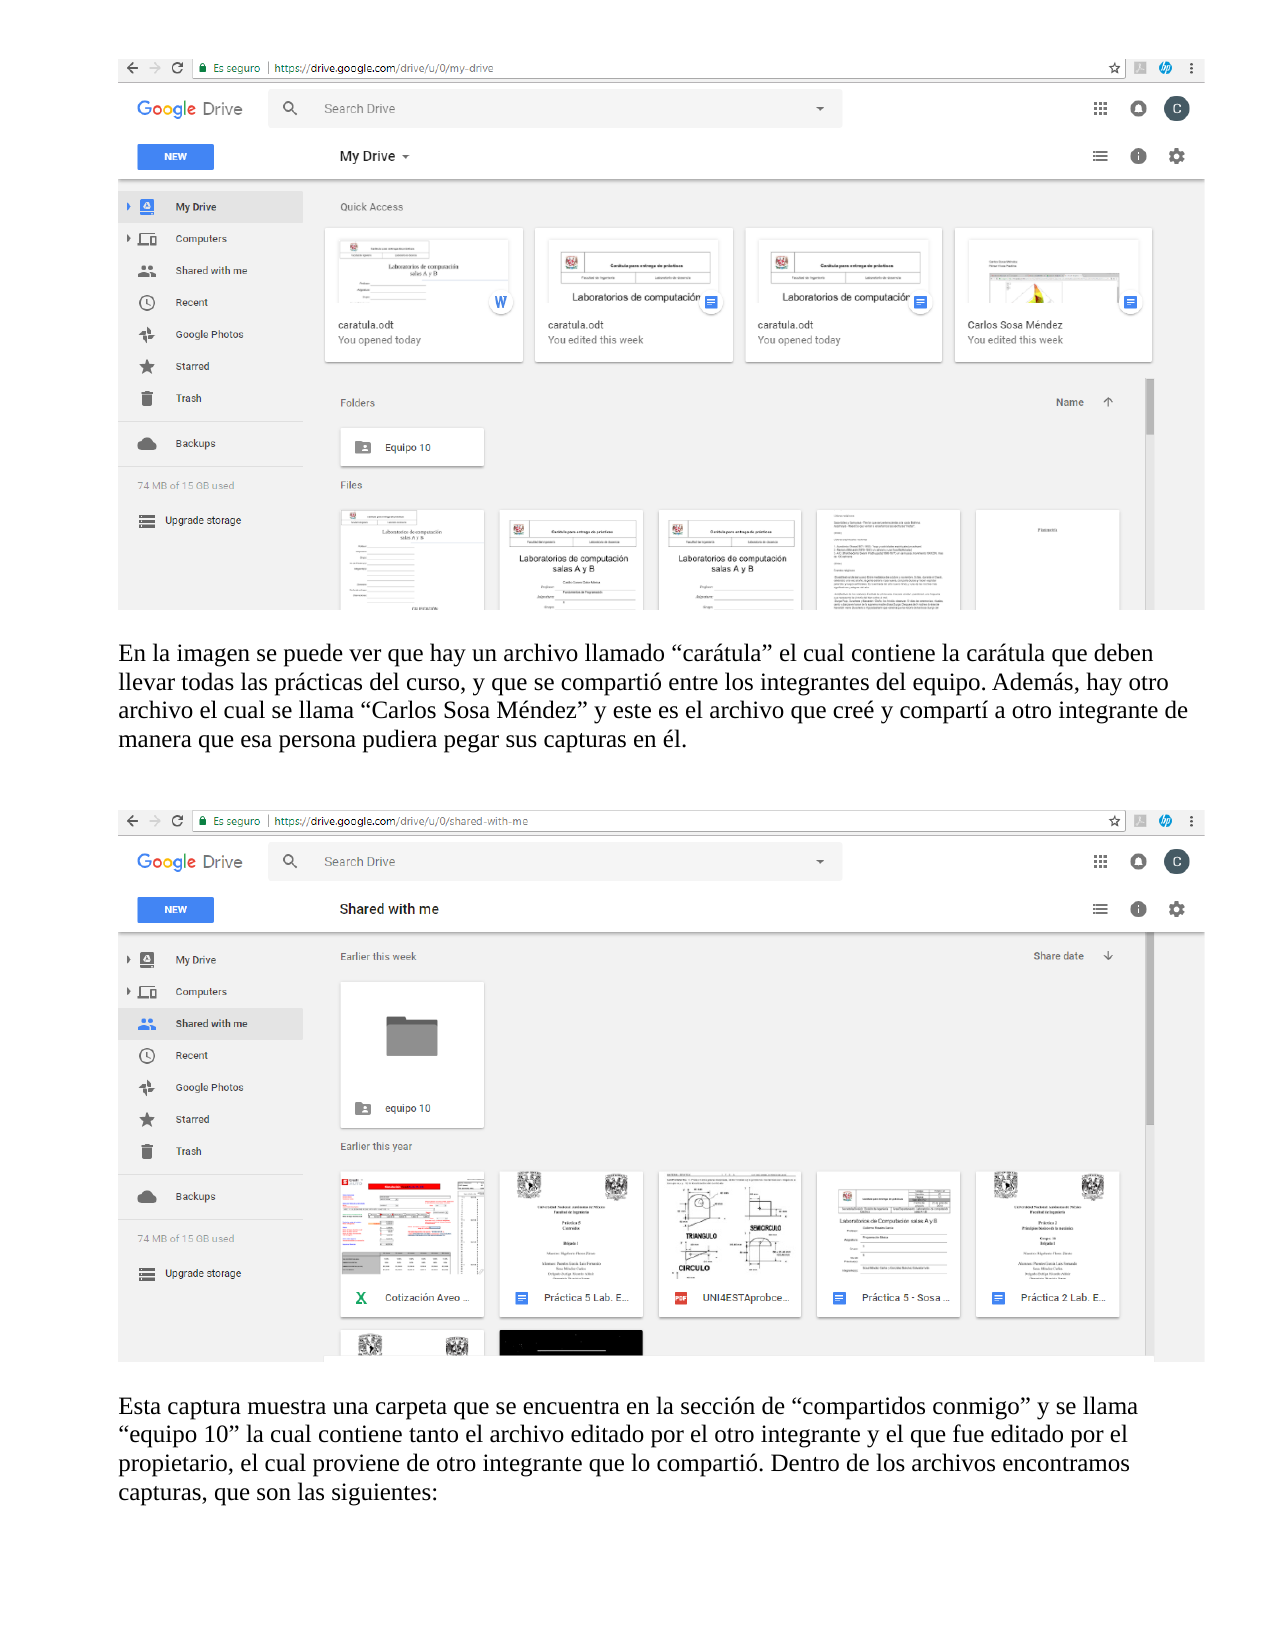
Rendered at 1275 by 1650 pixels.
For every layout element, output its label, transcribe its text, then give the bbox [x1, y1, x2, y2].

text Esta captura muestra una carpeta que se encuentra en la sección de “compartidos conmigo” y se llama “equipo 10” la cual contiene tanto el archivo editado por el otro integrante y el que fue editado por el propietario, el cual proviene de otro integrante que lo compartió. Dentro de los archivos encontramos capturas, que son las siguientes: [118, 1391, 1205, 1506]
text En la imagen se puede ver que hay un archivo llamado “carátula” el cual contiene la carátula que deben llevar todas las prácticas del curso, y que se compartió entre los integrantes del equipo. Además, hay otro archivo el cual se llama “Carlos Sosa Méndez” y este es el archivo que creé y compartí a otro integrante de manera que esa persona pudiera pegar sus capturas en él. [118, 638, 1205, 753]
